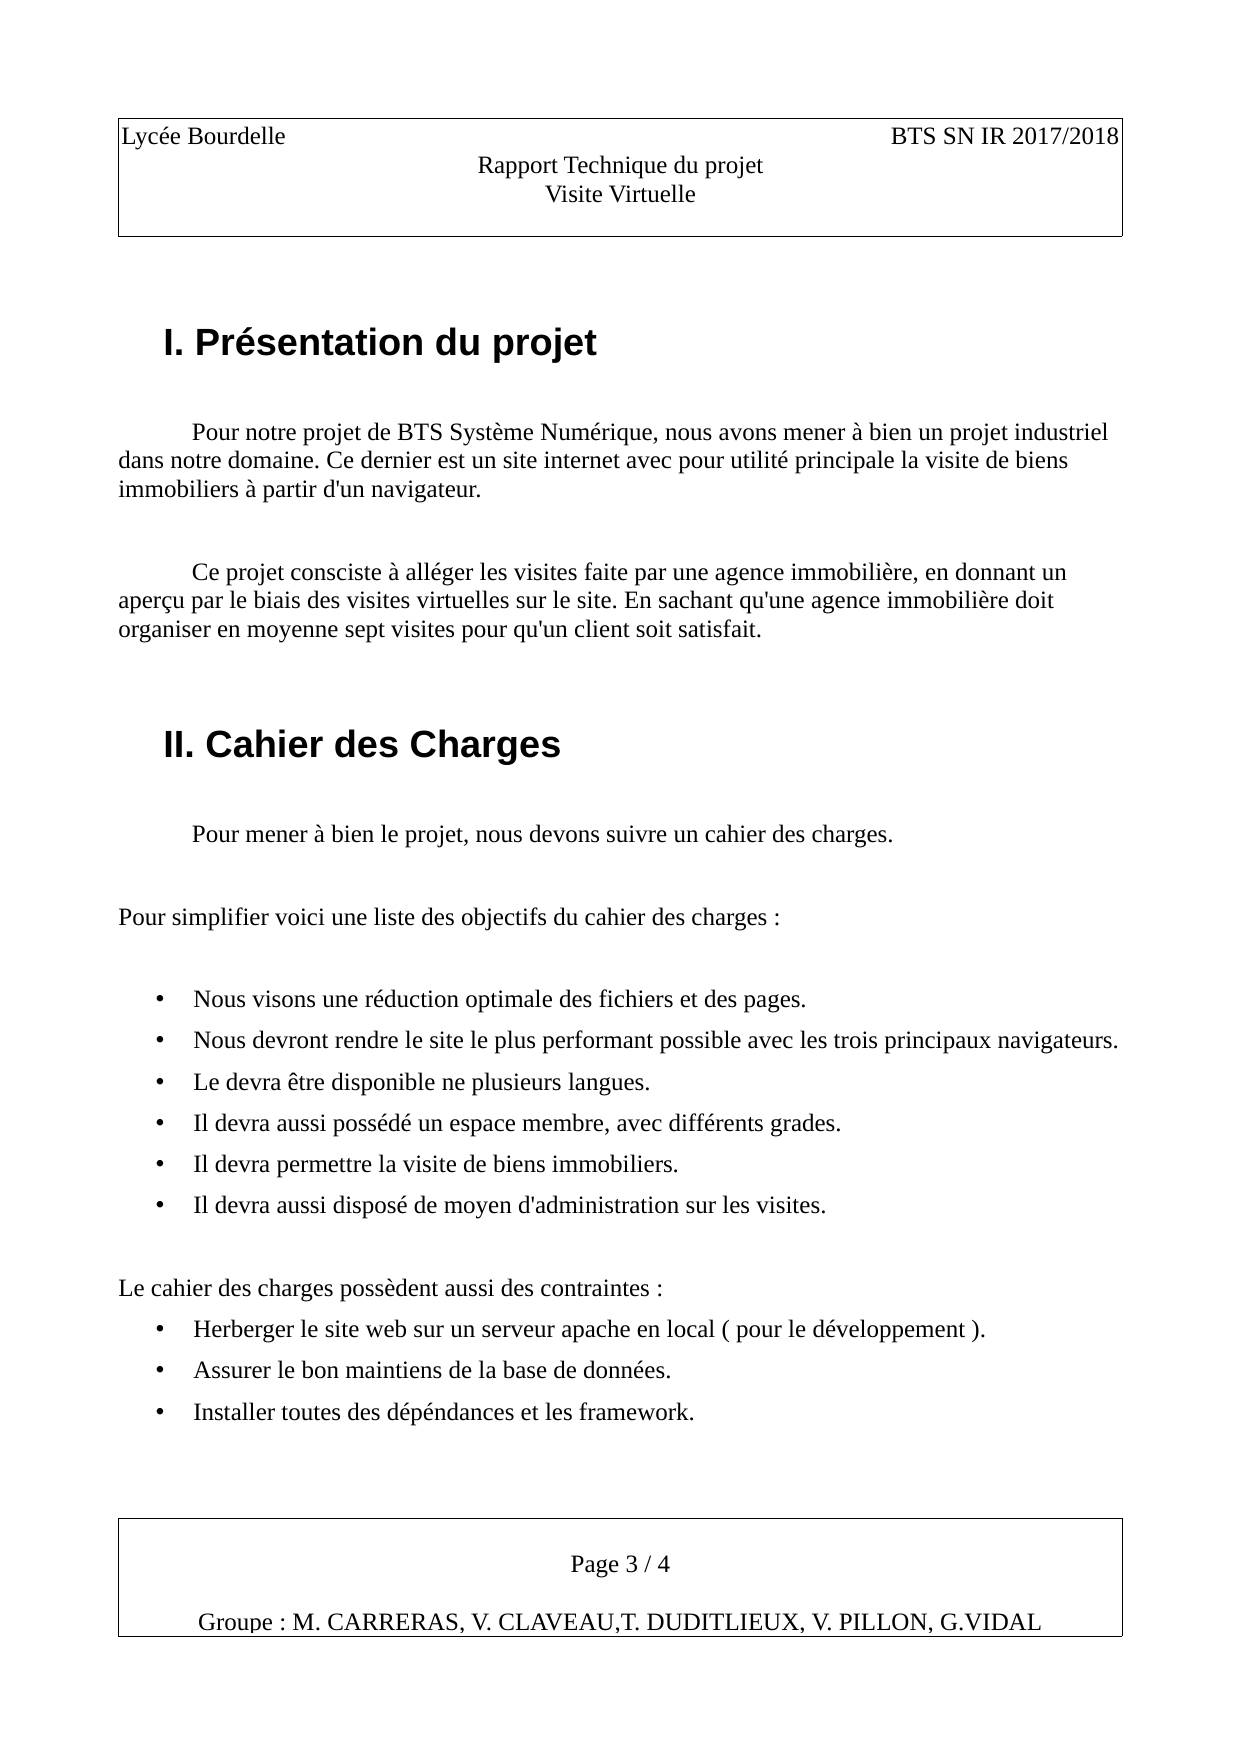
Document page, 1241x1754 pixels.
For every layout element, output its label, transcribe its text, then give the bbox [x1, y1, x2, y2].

list Le devra être disponible ne plusieurs langues. [156, 1067, 1122, 1096]
text Pour notre projet de BTS Système Numérique, nous avons mener à bien un projet industriel dans notre domaine. Ce dernier est un site internet avec pour utilité principale la visite de biens immobiliers à partir d'un navigateur. [118, 417, 1122, 503]
subtitle II. Cahier des Charges [118, 722, 1122, 766]
list Installer toutes des dépéndances et les framework. [156, 1397, 1122, 1426]
list Il devra aussi possédé un espace membre, avec différents grades. [156, 1108, 1122, 1137]
list Herberger le site web sur un serveur apache en local ( pour le développement ). [156, 1314, 1122, 1343]
text Ce projet consciste à alléger les visites faite par une agence immobilière, en donnant un aperçu par le biais des visites virtuelles sur le site. En sachant qu'une agence immobilière doit organiser en moyenne sept visites pour qu'un client soit satisfait. [118, 557, 1122, 643]
list Il devra permettre la visite de biens immobiliers. [156, 1149, 1122, 1178]
list Il devra aussi disposé de moyen d'administration sur les visites. [156, 1191, 1122, 1219]
text Pour simplifier voici une liste des objectifs du cahier des charges : [118, 902, 1122, 931]
subtitle I. Présentation du projet [118, 319, 1122, 363]
list Assurer le bon maintiens de la base de données. [156, 1356, 1122, 1384]
text Le cahier des charges possèdent aussi des contraintes : [118, 1273, 1122, 1302]
list Nous devront rendre le site le plus performant possible avec les trois principaux navigateurs. [156, 1026, 1122, 1054]
list Nous visons une réduction optimale des fichiers et des pages. [156, 984, 1122, 1013]
text Pour mener à bien le projet, nous devons suivre un cahier des charges. [118, 819, 1122, 848]
